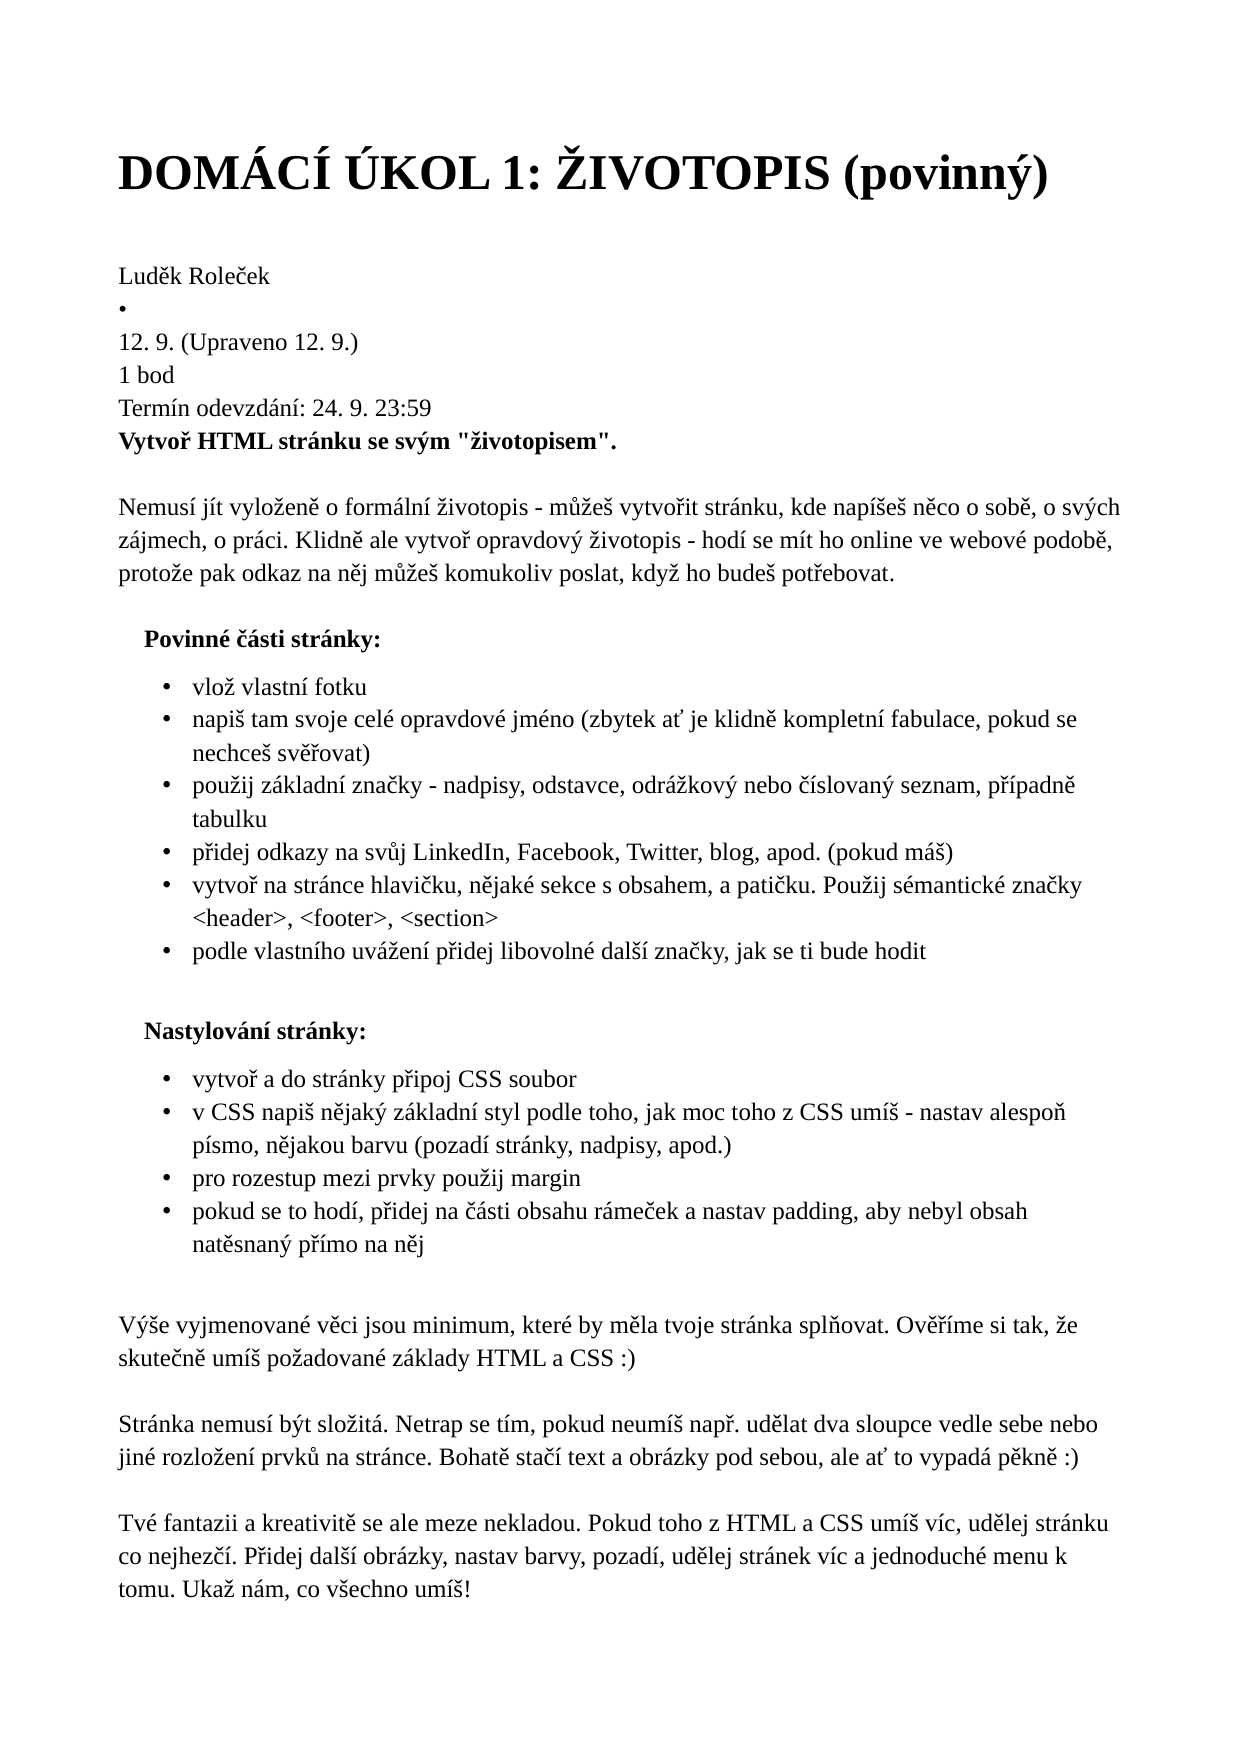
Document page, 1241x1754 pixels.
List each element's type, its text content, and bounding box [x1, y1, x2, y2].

text • [118, 294, 1122, 322]
list přidej odkazy na svůj LinkedIn, Facebook, Twitter, blog, apod. (pokud máš) [162, 837, 1122, 865]
list napiš tam svoje celé opravdové jméno (zbytek ať je klidně kompletní fabulace, pokud se nechceš svěřovat) [162, 704, 1122, 766]
text 1 bod [118, 360, 1122, 388]
list použij základní značky - nadpisy, odstavce, odrážkový nebo číslovaný seznam, případně tabulku [162, 771, 1122, 832]
text Výše vyjmenované věci jsou minimum, které by měla tvoje stránka splňovat. Ověříme si tak, že skutečně umíš požadované základy HTML a CSS :) Stránka nemusí být složitá. Netrap se tím, pokud neumíš např. udělat dva sloupce vedle sebe nebo jiné rozložení prvků na stránce. Bohatě stačí text a obrázky pod sebou, ale ať to vypadá pěkně :) Tvé fantazii a kreativitě se ale meze nekladou. Pokud toho z HTML a CSS umíš víc, udělej stránku co nejhezčí. Přidej další obrázky, nastav barvy, pozadí, udělej stránek víc a jednoduché menu k tomu. Ukaž nám, co všechno umíš! [118, 1277, 1122, 1636]
list vlož vlastní fotku [162, 672, 1122, 700]
subtitle DOMÁCÍ ÚKOL 1: ŽIVOTOPIS (povinný) [118, 143, 1122, 201]
list vytvoř na stránce hlavičku, nějaké sekce s obsahem, a patičku. Použij sémantické značky <header>, <footer>, <section> [162, 870, 1122, 931]
text Vytvoř HTML stránku se svým "životopisem". Nemusí jít vyloženě o formální životopis - můžeš vytvořit stránku, kde napíšeš něco o sobě, o svých zájmech, o práci. Klidně ale vytvoř opravdový životopis - hodí se mít ho online ve webové podobě, protože pak odkaz na něj můžeš komukoliv poslat, když ho budeš potřebovat. ✅ Povinné části stránky: [118, 426, 1122, 653]
list v CSS napiš nějaký základní styl podle toho, jak moc toho z CSS umíš - nastav alespoň písmo, nějakou barvu (pozadí stránky, nadpisy, apod.) [162, 1097, 1122, 1159]
text Termín odevzdání: 24. 9. 23:59 [118, 393, 1122, 422]
text Luděk Roleček [118, 261, 1122, 289]
text 12. 9. (Upraveno 12. 9.) [118, 327, 1122, 356]
list vytvoř a do stránky připoj CSS soubor [162, 1064, 1122, 1093]
text 🎨 Nastylování stránky: [118, 983, 1122, 1045]
list pokud se to hodí, přidej na části obsahu rámeček a nastav padding, aby nebyl obsah natěsnaný přímo na něj [162, 1196, 1122, 1258]
list pro rozestup mezi prvky použij margin [162, 1163, 1122, 1192]
list podle vlastního uvážení přidej libovolné další značky, jak se ti bude hodit [162, 936, 1122, 964]
